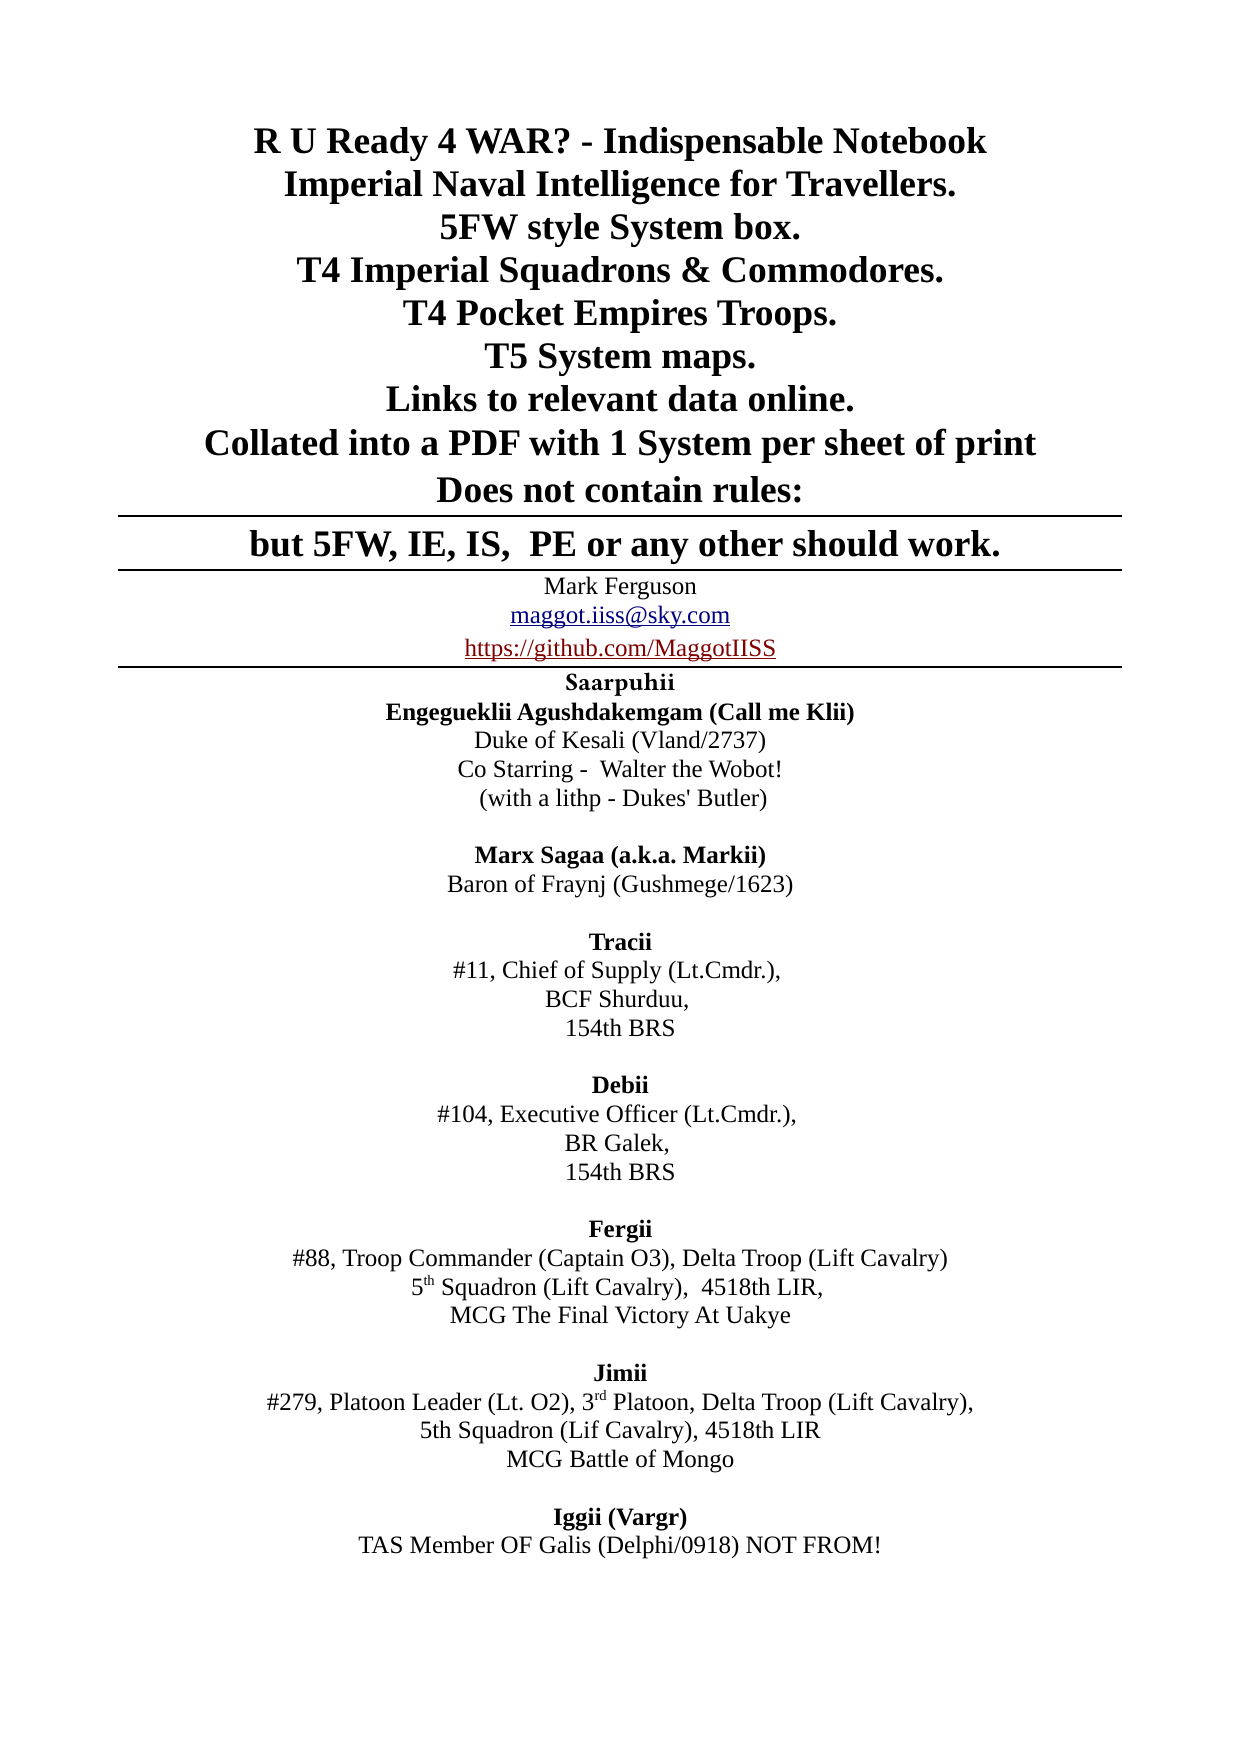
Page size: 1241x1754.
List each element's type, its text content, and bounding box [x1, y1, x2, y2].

text 5th Squadron (Lift Cavalry), 4518th LIR, [118, 1272, 1122, 1300]
text MCG Battle of Mongo [118, 1444, 1122, 1473]
text Fergii [118, 1214, 1122, 1243]
text #88, Troop Commander (Captain O3), Delta Troop (Lift Cavalry) [118, 1243, 1122, 1272]
text MCG The Final Victory At Uakye [118, 1300, 1122, 1329]
text Debii [118, 1070, 1122, 1099]
text #11, Chief of Supply (Lt.Cmdr.), [118, 955, 1122, 984]
text https://github.com/MaggotIISS [118, 628, 1122, 666]
text T4 Pocket Empires Troops. [118, 291, 1122, 334]
text 5th Squadron (Lif Cavalry), 4518th LIR [118, 1415, 1122, 1444]
text Imperial Naval Intelligence for Travellers. [118, 161, 1122, 204]
text BR Galek, [118, 1128, 1122, 1157]
text Saarpuhii [118, 668, 1122, 697]
text Co Starring - Walter the Wobot! [118, 754, 1122, 783]
text 5FW style System box. [118, 204, 1122, 247]
text Does not contain rules: [118, 463, 1122, 515]
text 154th BRS [118, 1013, 1122, 1042]
text T4 Imperial Squadrons & Commodores. [118, 247, 1122, 291]
text maggot.iiss@sky.com [118, 600, 1122, 628]
text BCF Shurduu, [118, 984, 1122, 1013]
text Baron of Fraynj (Gushmege/1623) [118, 869, 1122, 898]
text Marx Sagaa (a.k.a. Markii) [118, 840, 1122, 869]
text #279, Platoon Leader (Lt. O2), 3rd Platoon, Delta Troop (Lift Cavalry), [118, 1387, 1122, 1415]
text #104, Executive Officer (Lt.Cmdr.), [118, 1099, 1122, 1128]
text Tracii [118, 927, 1122, 955]
text (with a lithp - Dukes' Butler) [118, 783, 1122, 812]
text Iggii (Vargr) [118, 1502, 1122, 1530]
text Engegueklii Agushdakemgam (Call me Klii) [118, 697, 1122, 725]
text Mark Ferguson [118, 571, 1122, 600]
text Jimii [118, 1358, 1122, 1387]
text TAS Member OF Galis (Delphi/0918) NOT FROM! [118, 1530, 1122, 1559]
text Duke of Kesali (Vland/2737) [118, 725, 1122, 754]
text Collated into a PDF with 1 System per sheet of print [118, 420, 1122, 463]
text T5 System maps. [118, 334, 1122, 377]
text but 5FW, IE, IS, PE or any other should work. [118, 517, 1122, 569]
text R U Ready 4 WAR? - Indispensable Notebook [118, 118, 1122, 161]
text Links to relevant data online. [118, 377, 1122, 420]
text 154th BRS [118, 1157, 1122, 1185]
